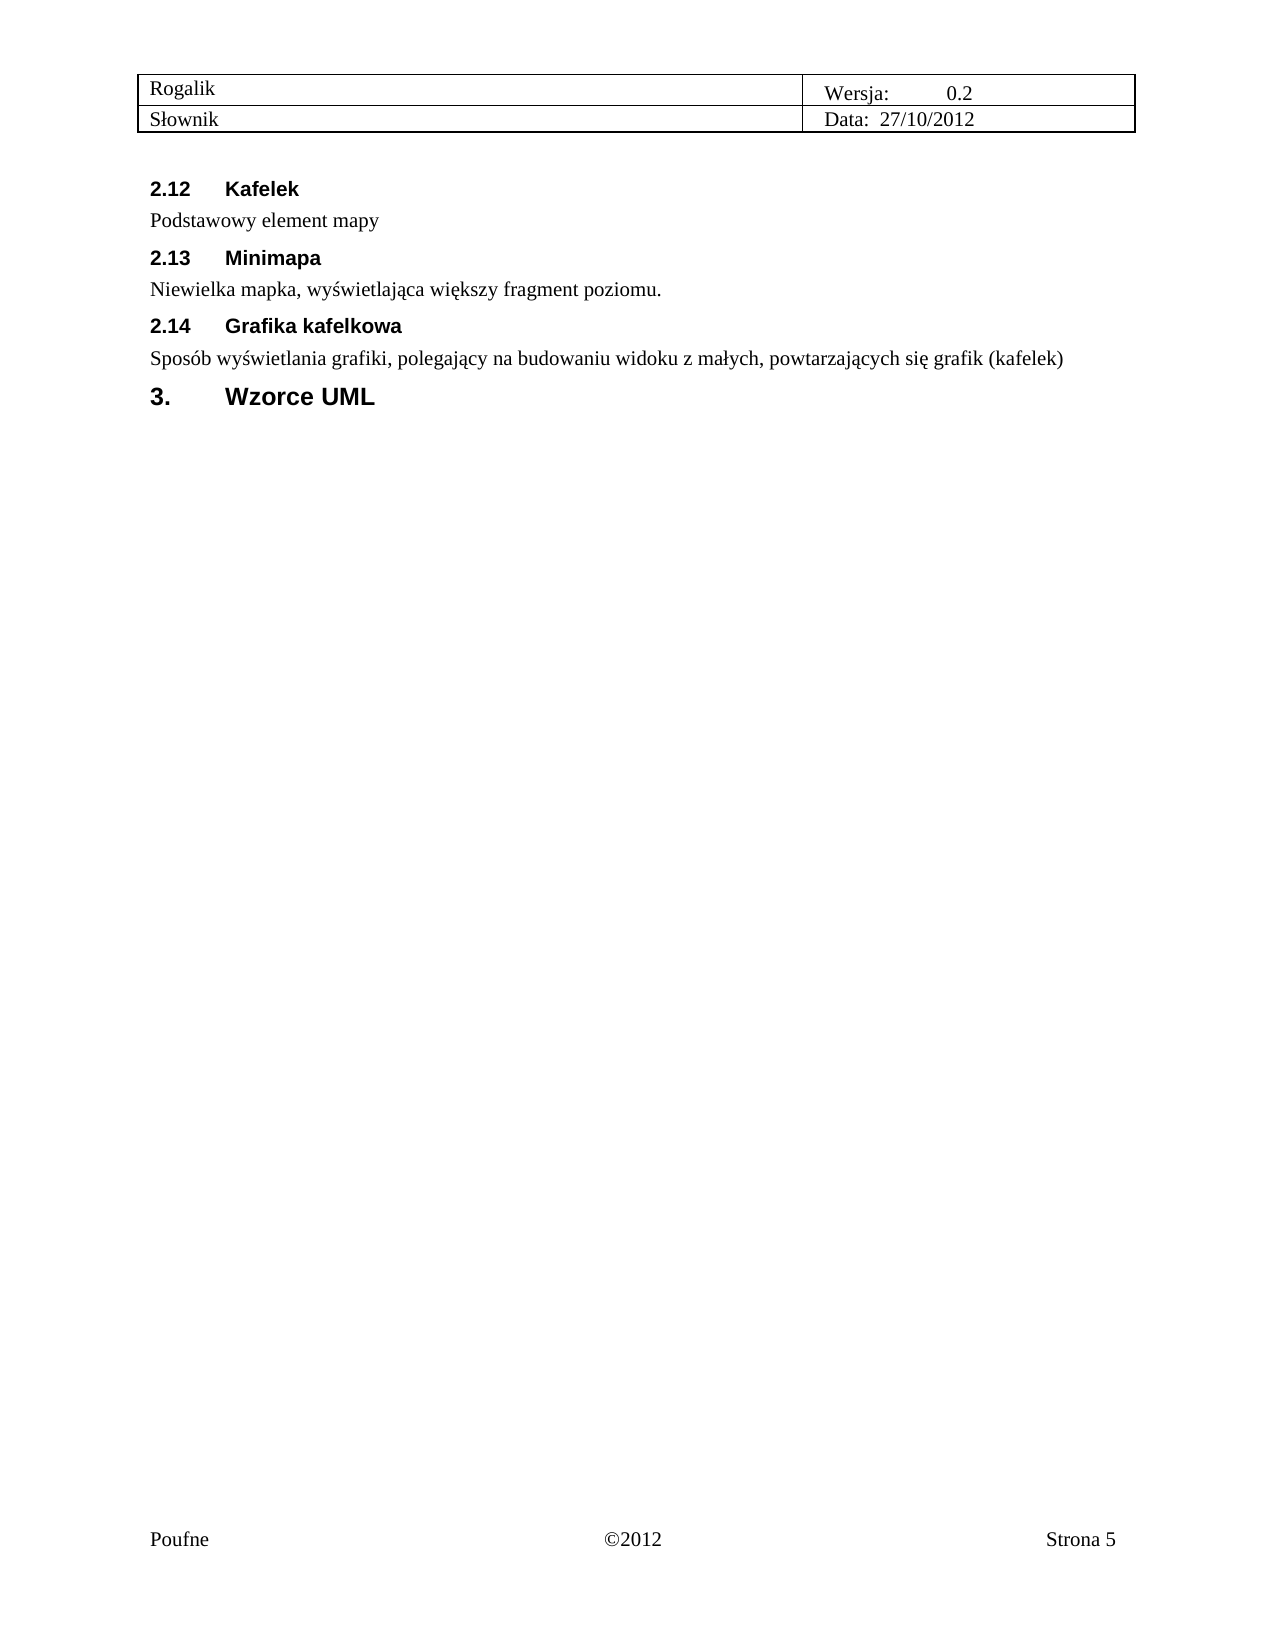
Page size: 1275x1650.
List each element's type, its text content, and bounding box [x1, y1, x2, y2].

subtitle Kafelek [150, 176, 1125, 201]
subtitle Minimapa [150, 244, 1125, 269]
text Niewielka mapka, wyświetlająca większy fragment poziomu. [150, 276, 1125, 301]
subtitle Grafika kafelkowa [150, 313, 1125, 338]
text Sposób wyświetlania grafiki, polegający na budowaniu widoku z małych, powtarzających się grafik (kafelek) [150, 344, 1125, 369]
text Podstawowy element mapy [150, 207, 1125, 232]
subtitle Wzorce UML [150, 382, 1125, 411]
